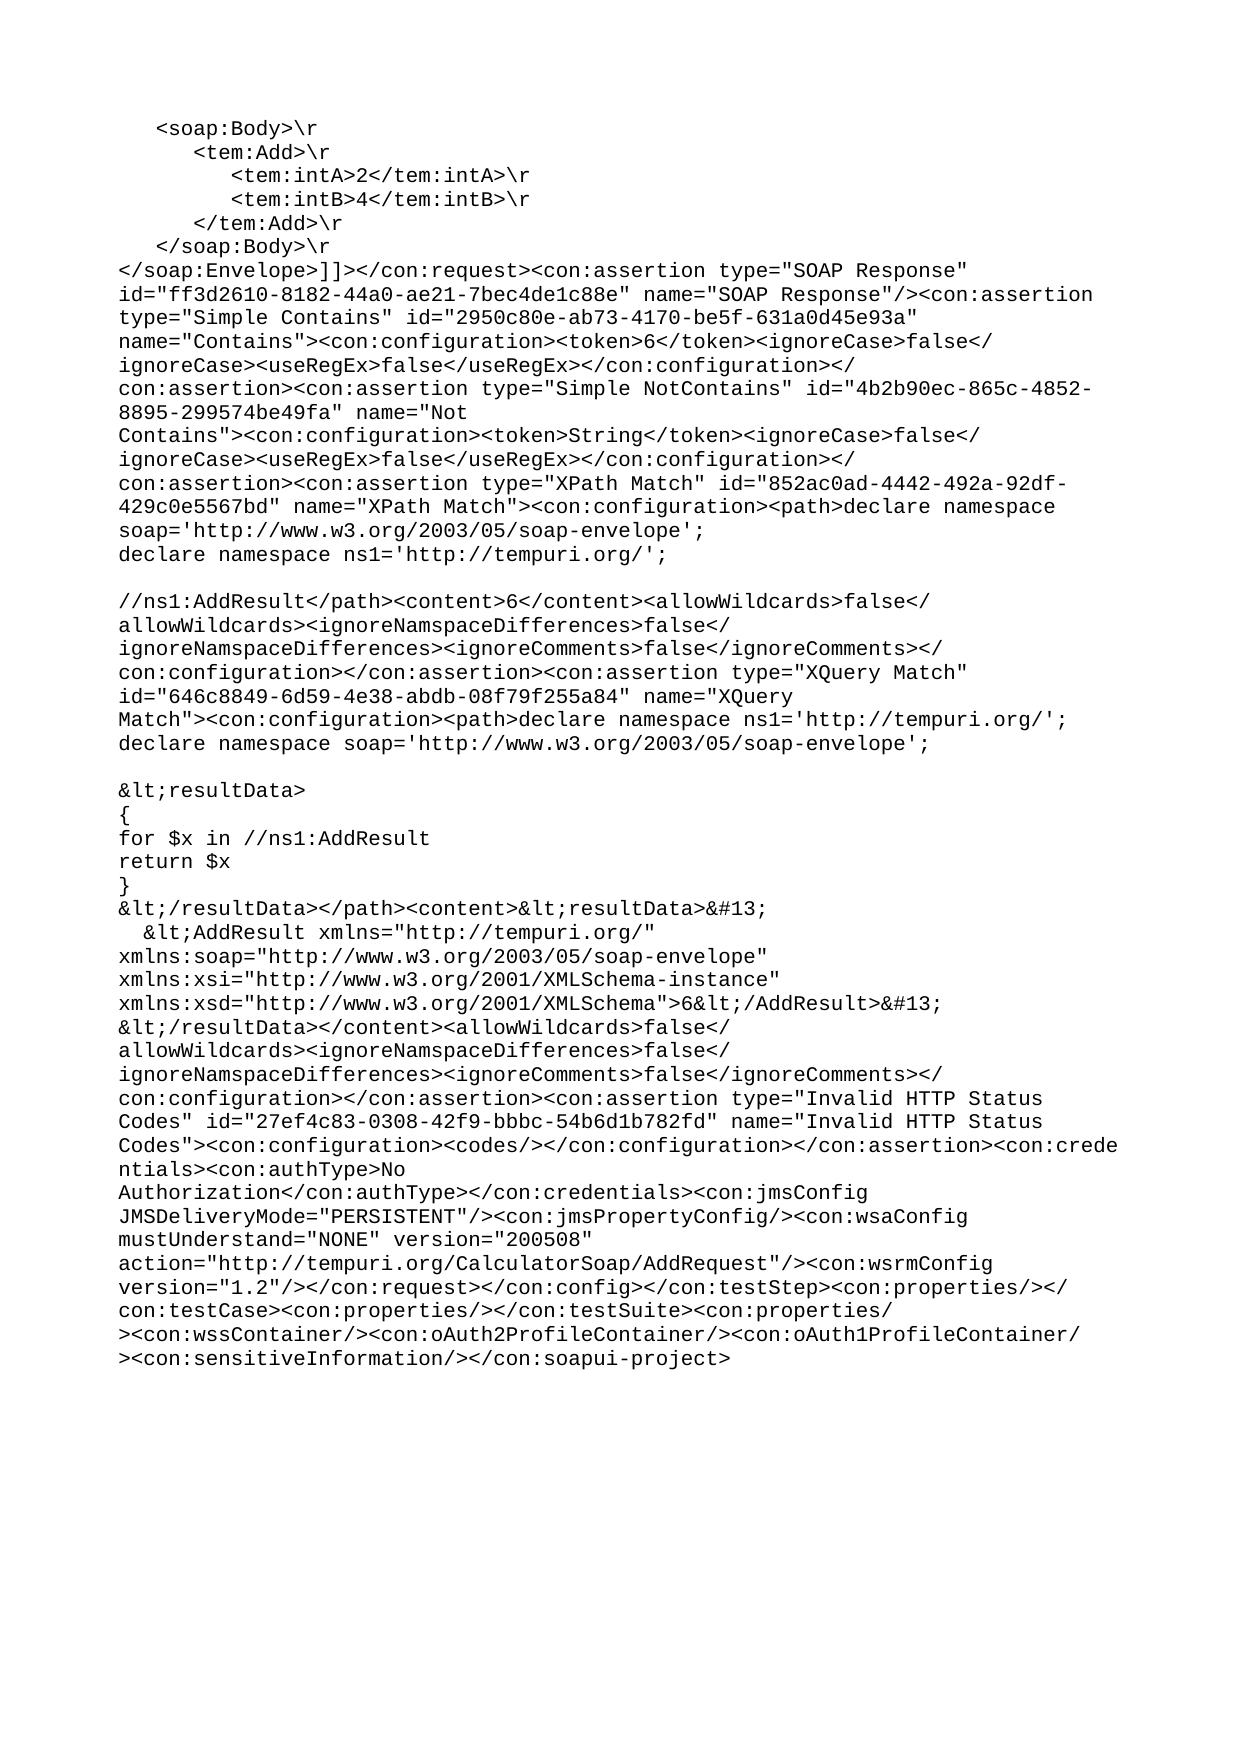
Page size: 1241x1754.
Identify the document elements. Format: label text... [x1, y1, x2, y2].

text </soap:Body>\r [118, 236, 1122, 260]
text &lt;/resultData></content><allowWildcards>false</allowWildcards><ignoreNamspaceDifferences>false</ignoreNamspaceDifferences><ignoreComments>false</ignoreComments></con:configuration></con:assertion><con:assertion type="Invalid HTTP Status Codes" id="27ef4c83-0308-42f9-bbbc-54b6d1b782fd" name="Invalid HTTP Status Codes"><con:configuration><codes/></con:configuration></con:assertion><con:credentials><con:authType>No Authorization</con:authType></con:credentials><con:jmsConfig JMSDeliveryMode="PERSISTENT"/><con:jmsPropertyConfig/><con:wsaConfig mustUnderstand="NONE" version="200508" action="http://tempuri.org/CalculatorSoap/AddRequest"/><con:wsrmConfig version="1.2"/></con:request></con:config></con:testStep><con:properties/></con:testCase><con:properties/></con:testSuite><con:properties/><con:wssContainer/><con:oAuth2ProfileContainer/><con:oAuth1ProfileContainer/><con:sensitiveInformation/></con:soapui-project> [118, 1017, 1122, 1371]
text <tem:intB>4</tem:intB>\r [118, 189, 1122, 213]
text //ns1:AddResult</path><content>6</content><allowWildcards>false</allowWildcards><ignoreNamspaceDifferences>false</ignoreNamspaceDifferences><ignoreComments>false</ignoreComments></con:configuration></con:assertion><con:assertion type="XQuery Match" id="646c8849-6d59-4e38-abdb-08f79f255a84" name="XQuery Match"><con:configuration><path>declare namespace ns1='http://tempuri.org/'; [118, 591, 1122, 733]
text </tem:Add>\r [118, 213, 1122, 236]
text </soap:Envelope>]]></con:request><con:assertion type="SOAP Response" id="ff3d2610-8182-44a0-ae21-7bec4de1c88e" name="SOAP Response"/><con:assertion type="Simple Contains" id="2950c80e-ab73-4170-be5f-631a0d45e93a" name="Contains"><con:configuration><token>6</token><ignoreCase>false</ignoreCase><useRegEx>false</useRegEx></con:configuration></con:assertion><con:assertion type="Simple NotContains" id="4b2b90ec-865c-4852-8895-299574be49fa" name="Not Contains"><con:configuration><token>String</token><ignoreCase>false</ignoreCase><useRegEx>false</useRegEx></con:configuration></con:assertion><con:assertion type="XPath Match" id="852ac0ad-4442-492a-92df-429c0e5567bd" name="XPath Match"><con:configuration><path>declare namespace soap='http://www.w3.org/2003/05/soap-envelope'; [118, 260, 1122, 544]
text return $x [118, 851, 1122, 875]
text } [118, 875, 1122, 898]
text for $x in //ns1:AddResult [118, 827, 1122, 851]
text declare namespace soap='http://www.w3.org/2003/05/soap-envelope'; [118, 733, 1122, 757]
text declare namespace ns1='http://tempuri.org/'; [118, 544, 1122, 567]
text <soap:Body>\r [118, 118, 1122, 142]
text { [118, 804, 1122, 827]
text &lt;/resultData></path><content>&lt;resultData>&#13; [118, 898, 1122, 922]
text &lt;AddResult xmlns="http://tempuri.org/" xmlns:soap="http://www.w3.org/2003/05/soap-envelope" xmlns:xsi="http://www.w3.org/2001/XMLSchema-instance" xmlns:xsd="http://www.w3.org/2001/XMLSchema">6&lt;/AddResult>&#13; [118, 922, 1122, 1017]
text <tem:intA>2</tem:intA>\r [118, 165, 1122, 189]
text <tem:Add>\r [118, 142, 1122, 165]
text &lt;resultData> [118, 780, 1122, 804]
